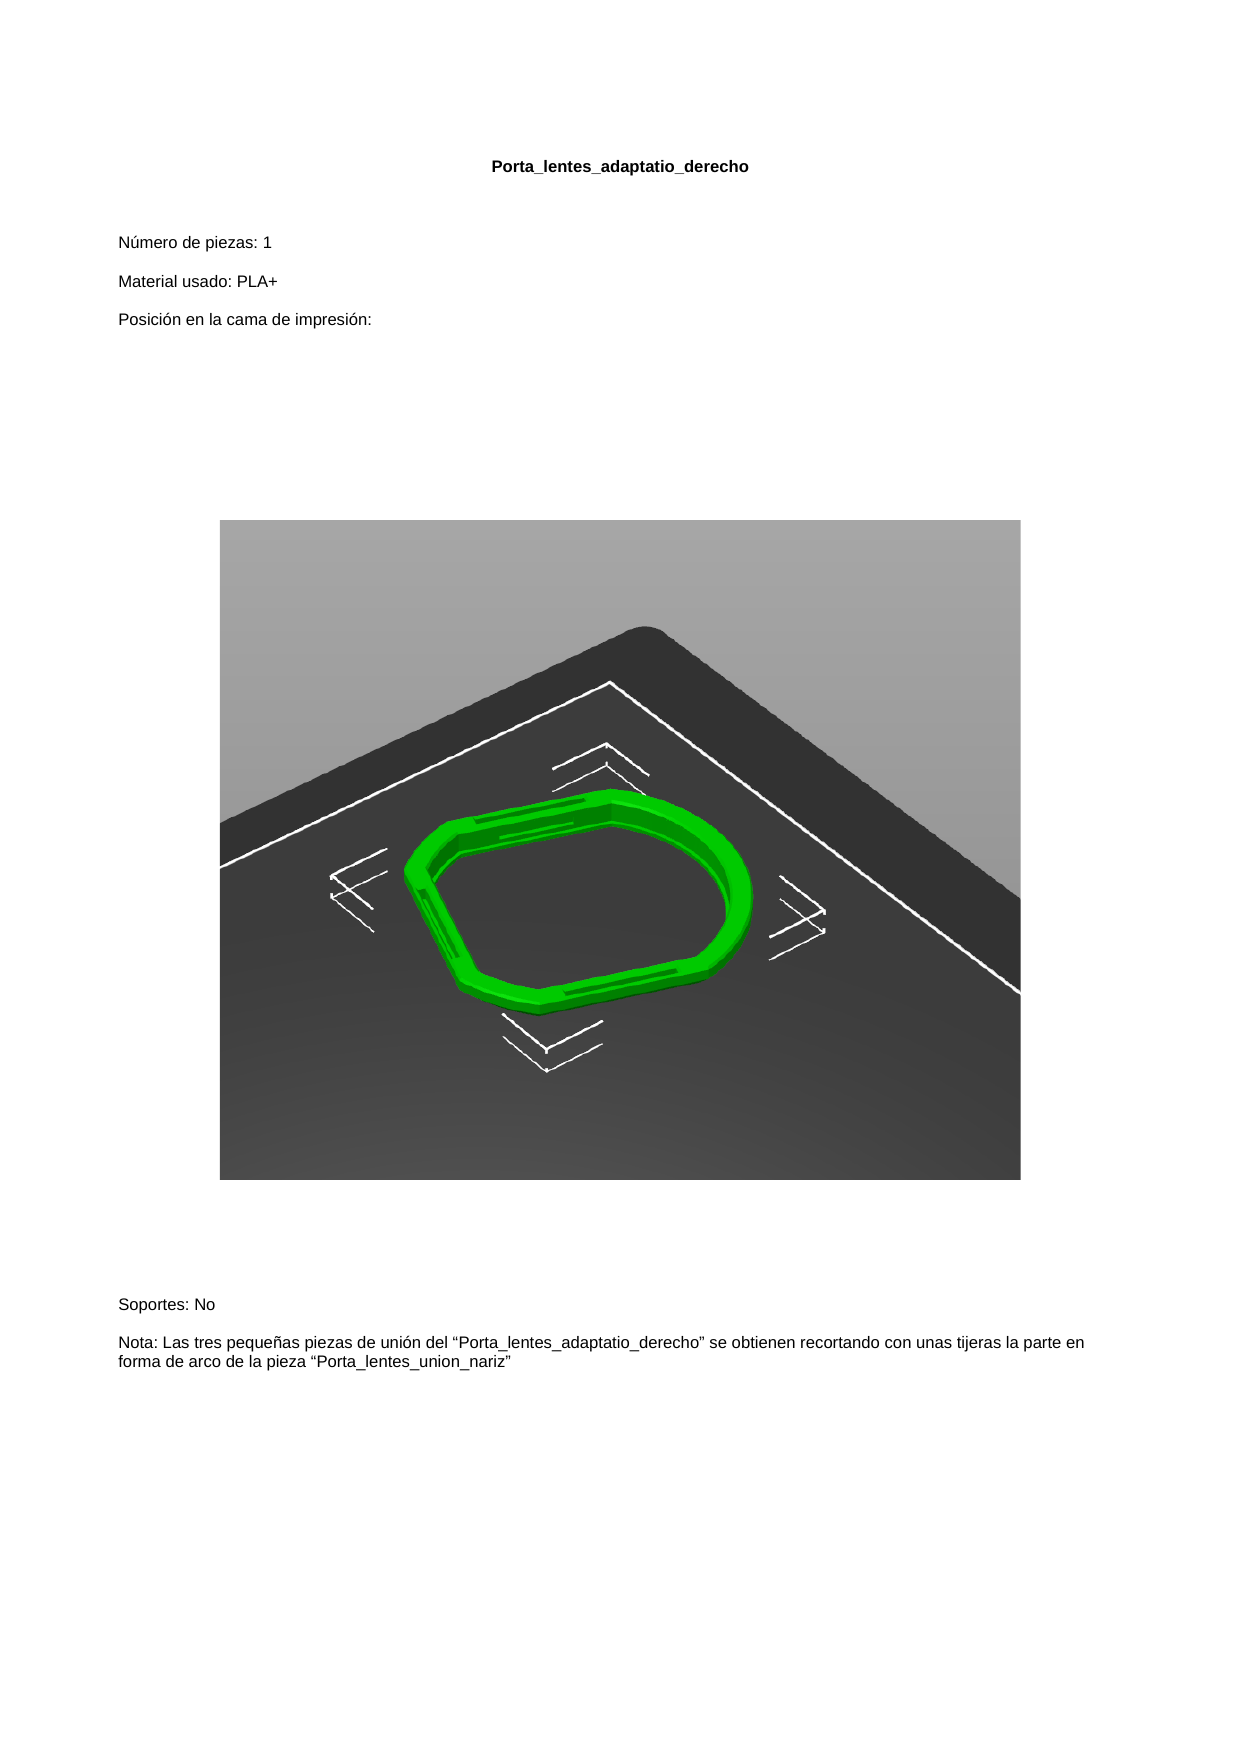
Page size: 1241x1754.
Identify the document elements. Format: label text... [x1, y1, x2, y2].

text Nota: Las tres pequeñas piezas de unión del “Porta_lentes_adaptatio_derecho” se obtienen recortando con unas tijeras la parte en forma de arco de la pieza “Porta_lentes_union_nariz” [118, 1333, 1122, 1371]
text Número de piezas: 1 [118, 233, 1122, 252]
text Posición en la cama de impresión: [118, 310, 1122, 329]
text Porta_lentes_adaptatio_derecho [118, 156, 1122, 176]
text Material usado: PLA+ [118, 271, 1122, 291]
text Soportes: No [118, 1294, 1122, 1314]
picture [219, 520, 1021, 1180]
